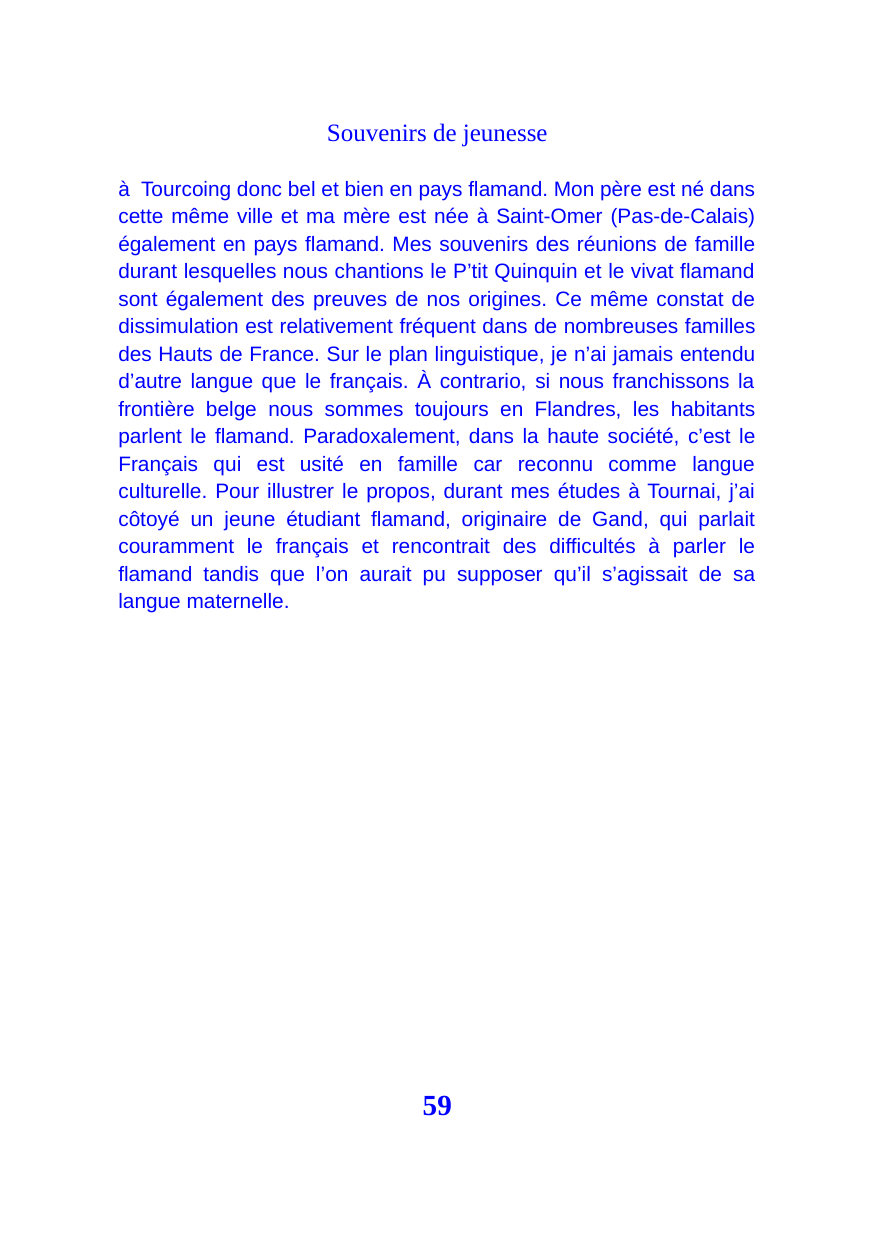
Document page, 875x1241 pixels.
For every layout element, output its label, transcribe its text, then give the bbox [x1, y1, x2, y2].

text à Tourcoing donc bel et bien en pays flamand. Mon père est né dans cette même ville et ma mère est née à Saint-Omer (Pas-de-Calais) également en pays flamand. Mes souvenirs des réunions de famille durant lesquelles nous chantions le P’tit Quinquin et le vivat flamand sont également des preuves de nos origines. Ce même constat de dissimulation est relativement fréquent dans de nombreuses familles des Hauts de France. Sur le plan linguistique, je n’ai jamais entendu d’autre langue que le français. À contrario, si nous franchissons la frontière belge nous sommes toujours en Flandres, les habitants parlent le flamand. Paradoxalement, dans la haute société, c’est le Français qui est usité en famille car reconnu comme langue culturelle. Pour illustrer le propos, durant mes études à Tournai, j’ai côtoyé un jeune étudiant flamand, originaire de Gand, qui parlait couramment le français et rencontrait des difficultés à parler le flamand tandis que l’on aurait pu supposer qu’il s’agissait de sa langue maternelle. [118, 176, 756, 613]
